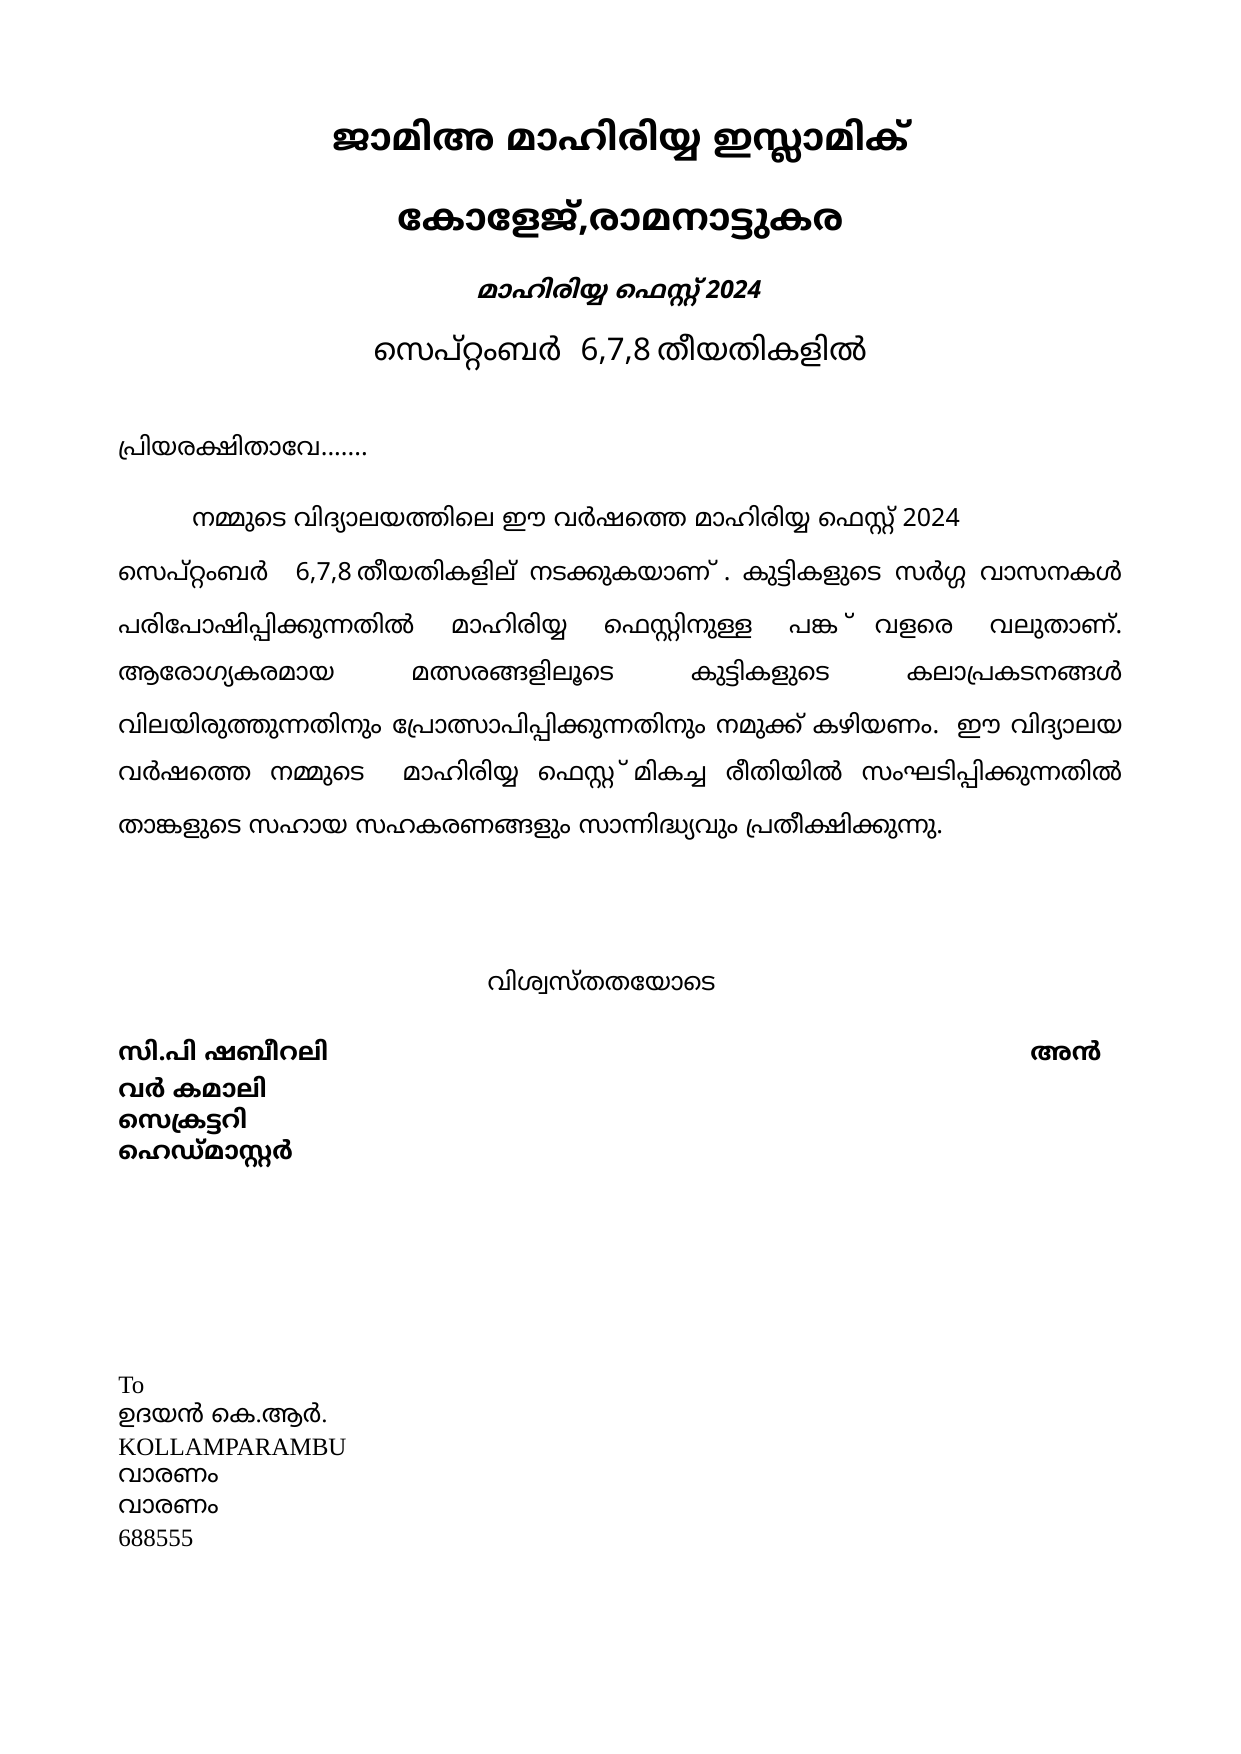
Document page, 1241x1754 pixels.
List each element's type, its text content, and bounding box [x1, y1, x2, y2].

text സെപ്റ്റംബര്‍ 6,7,8തീയതികളില്‍ [118, 327, 1122, 372]
text ഉദയന്‍ കെ.ആര്‍. [118, 1399, 1122, 1432]
text ‌‌ [118, 896, 1122, 929]
text സെക്രട്ടറി ഹെഡ്‌മാസ്റ്റര്‍ [118, 1107, 1122, 1169]
text സി.പി ഷബീറലി‍ അന്‍വ‍‍ര്‍ കമാലി ‍ [118, 1034, 1122, 1107]
text 688555 [118, 1523, 1122, 1552]
text വാരണം [118, 1492, 1122, 1523]
text To [118, 1370, 1122, 1399]
text ജാമിഅ മാഹിരിയ്യ ഇസ്ലാമിക് കോളേജ്,രാമനാട്ടുകര [118, 118, 1122, 245]
text വിശ്വസ്തതയോടെ [118, 964, 1122, 1000]
text മാഹിരിയ്യ ഫെസ്റ്റ് 2024 [118, 272, 1122, 308]
text നമ്മുടെ വിദ്യാലയത്തിലെ ഈ വര്‍ഷത്തെ മാഹിരിയ്യ ഫെസ്റ്റ് 2024 [118, 499, 1122, 536]
text പ്രിയരക്ഷിതാവേ....... [118, 429, 1122, 465]
text KOLLAMPARAMBU [118, 1432, 1122, 1461]
text സെപ്റ്റംബര്‍ 6,7,8തീയതികളില്‍‍ നടക്കുകയാണ് . കുട്ടികളുടെ സര്‍ഗ്ഗ വാസനകള്‍ പരിപോഷിപ്പിക്കുന്നതില്‍ മാഹിരിയ്യ ഫെസ്റ്റിനുള്ള പങ്ക് വളരെ വലുതാണ്. ആരോഗ്യകരമായ മത്സരങ്ങളിലൂടെ കുട്ടികളുടെ കലാപ്രകടനങ്ങള്‍ വിലയിരുത്തുന്നതിനും പ്രോത്സാപിപ്പിക്കുന്നതിനും നമുക്ക് കഴിയണം. ഈ വിദ്യാലയ വര്‍ഷത്തെ നമ്മുടെ മാഹിരിയ്യ ഫെസ്റ്റ് മികച്ച രീതിയില്‍ സംഘടിപ്പിക്കുന്നതില്‍ താങ്കളുടെ സഹായ സഹകരണങ്ങളും സാന്നിദ്ധ്യവും പ്രതീക്ഷിക്കുന്നു. [118, 554, 1122, 843]
text വാരണം [118, 1461, 1122, 1492]
